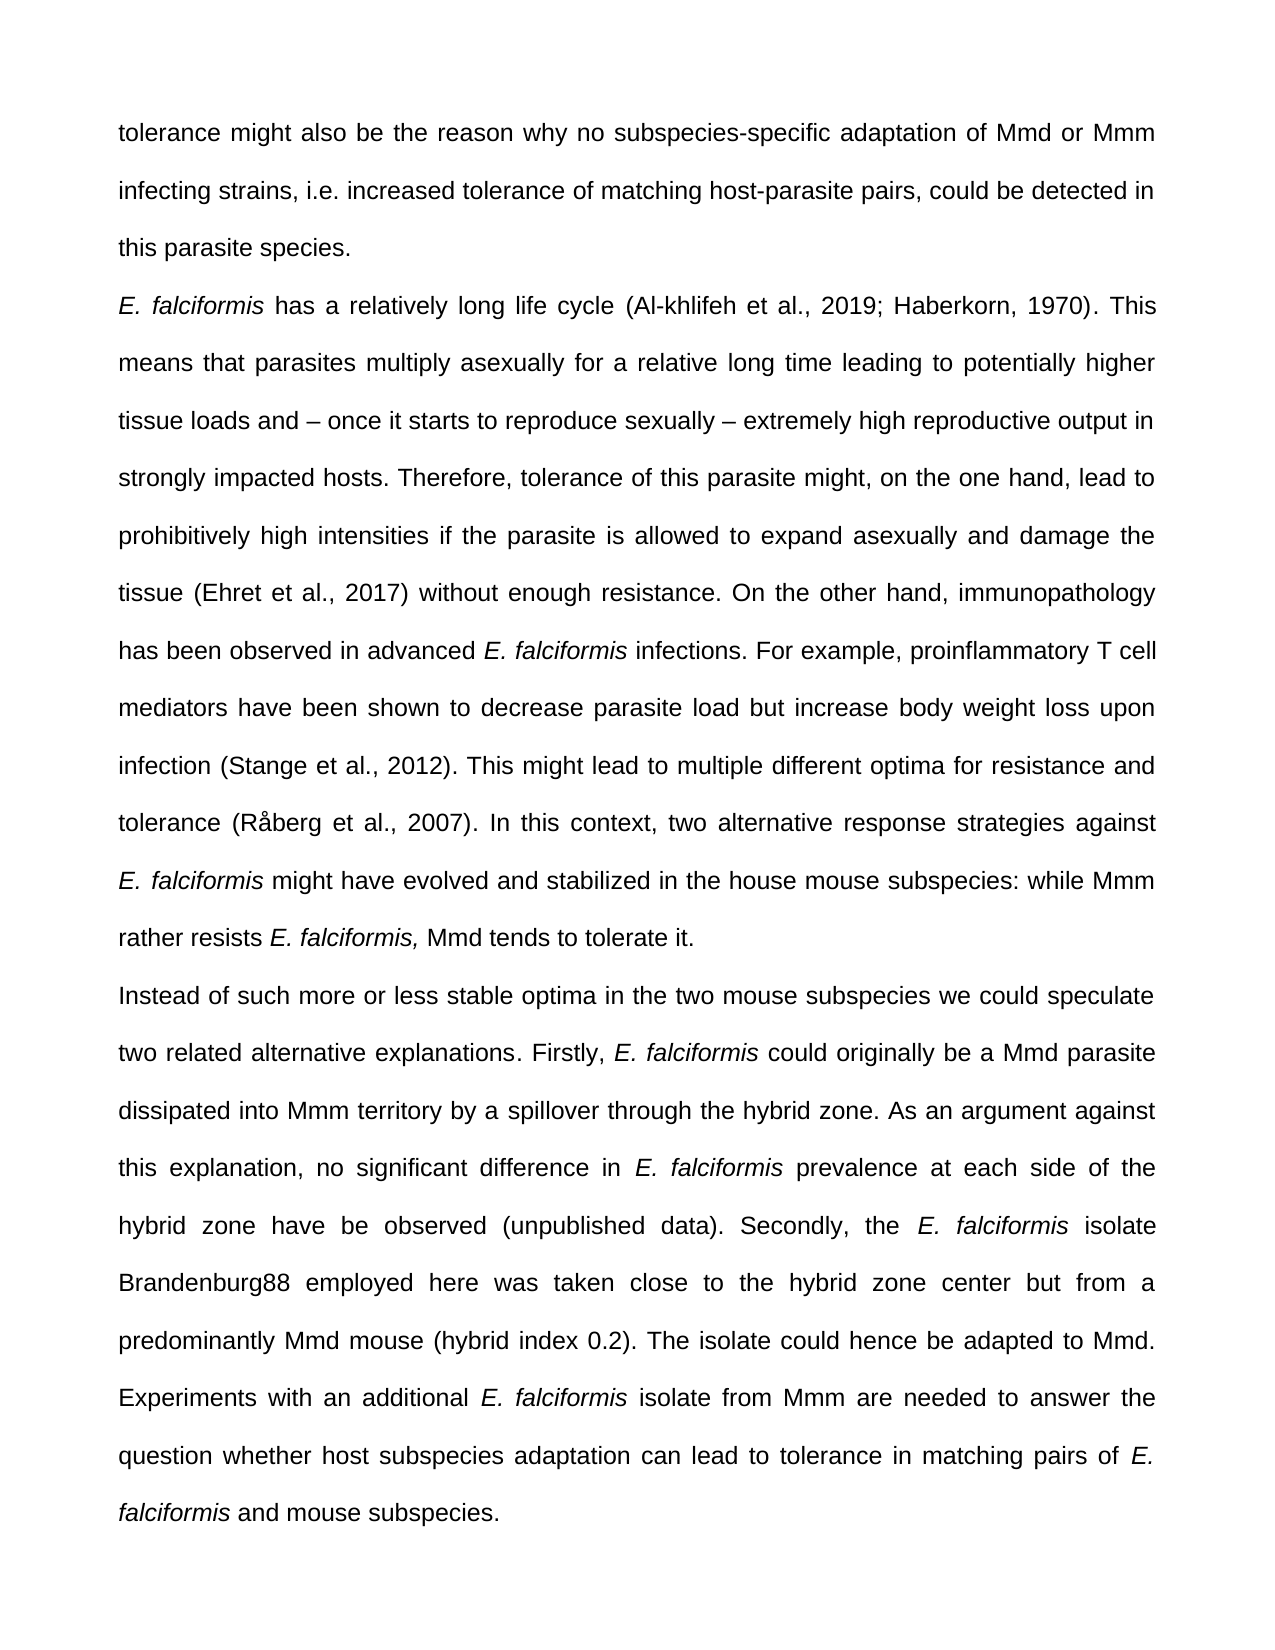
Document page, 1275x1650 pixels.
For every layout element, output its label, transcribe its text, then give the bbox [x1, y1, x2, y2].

text Instead of such more or less stable optima in the two mouse subspecies we could speculate two related alternative explanations. Firstly, E. falciformis could originally be a Mmd parasite dissipated into Mmm territory by a spillover through the hybrid zone. As an argument against this explanation, no significant difference in E. falciformis prevalence at each side of the hybrid zone have be observed (unpublished data). Secondly, the E. falciformis isolate Brandenburg88 employed here was taken close to the hybrid zone center but from a predominantly Mmd mouse (hybrid index 0.2). The isolate could hence be adapted to Mmd. Experiments with an additional E. falciformis isolate from Mmm are needed to answer the question whether host subspecies adaptation can lead to tolerance in matching pairs of E. falciformis and mouse subspecies. [118, 981, 1157, 1527]
text E. falciformis has a relatively long life cycle (Al-khlifeh et al., 2019; Haberkorn, 1970). This means that parasites multiply asexually for a relative long time leading to potentially higher tissue loads and – once it starts to reproduce sexually – extremely high reproductive output in strongly impacted hosts. Therefore, tolerance of this parasite might, on the one hand, lead to prohibitively high intensities if the parasite is allowed to expand asexually and damage the tissue (Ehret et al., 2017) without enough resistance. On the other hand, immunopathology has been observed in advanced E. falciformis infections. For example, proinflammatory T cell mediators have been shown to decrease parasite load but increase body weight loss upon infection (Stange et al., 2012). This might lead to multiple different optima for resistance and tolerance (Råberg et al., 2007). In this context, two alternative response strategies against E. falciformis might have evolved and stabilized in the house mouse subspecies: while Mmm rather resists E. falciformis, Mmd tends to tolerate it. [118, 291, 1157, 952]
text tolerance might also be the reason why no subspecies-specific adaptation of Mmd or Mmm infecting strains, i.e. increased tolerance of matching host-parasite pairs, could be detected in this parasite species. [118, 118, 1157, 262]
